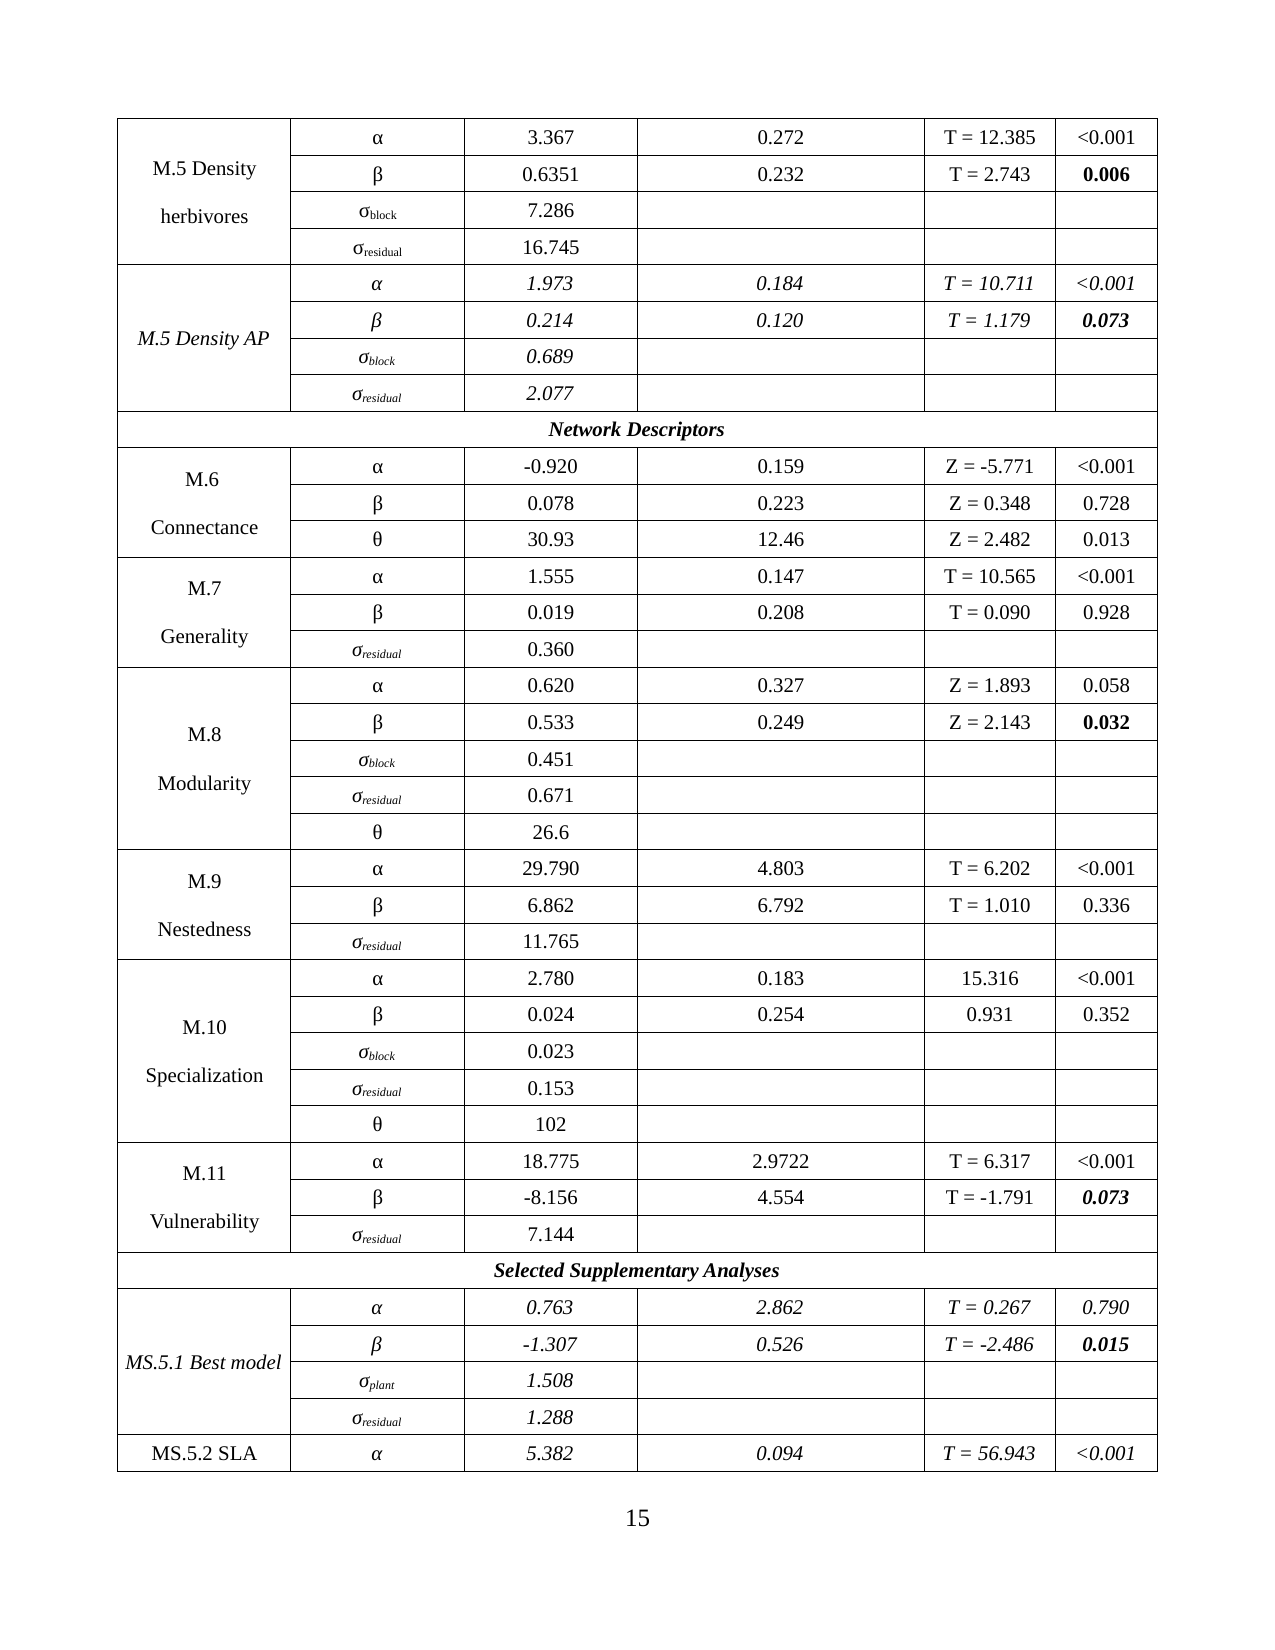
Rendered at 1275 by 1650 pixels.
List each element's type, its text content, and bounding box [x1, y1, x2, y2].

table_cell 30.93 [465, 521, 637, 557]
table_cell 0.019 [465, 595, 637, 630]
table_cell 1.555 [465, 558, 637, 593]
table_cell [638, 229, 924, 264]
table_cell 0.184 [638, 265, 924, 301]
table_cell T = 0.267 [925, 1289, 1055, 1325]
table_cell [925, 1362, 1055, 1398]
table_cell [1056, 339, 1157, 374]
table_cell M.9 Nestedness [118, 850, 290, 959]
table_cell 0.214 [465, 302, 637, 337]
table_cell 0.094 [638, 1435, 924, 1471]
table_cell 0.223 [638, 485, 924, 520]
table_cell 0.728 [1056, 485, 1157, 520]
table_cell T = -1.791 [925, 1180, 1055, 1215]
table_cell [1056, 814, 1157, 849]
table_cell 0.078 [465, 485, 637, 520]
table_cell [925, 1070, 1055, 1105]
table_cell T = 2.743 [925, 156, 1055, 191]
table_cell Z = 2.482 [925, 521, 1055, 557]
table_cell <0.001 [1056, 265, 1157, 301]
table_cell 0.526 [638, 1326, 924, 1361]
table_cell M.6 Connectance [118, 448, 290, 557]
table_cell <0.001 [1056, 850, 1157, 886]
table_cell β [291, 156, 464, 191]
table_cell 1.973 [465, 265, 637, 301]
table_cell α [291, 1289, 464, 1325]
table_cell σplant [291, 1362, 464, 1398]
table_cell α [291, 265, 464, 301]
table_cell [1056, 1216, 1157, 1252]
table_cell [638, 1033, 924, 1069]
table_cell α [291, 448, 464, 484]
table_cell T = 10.565 [925, 558, 1055, 593]
table_cell β [291, 595, 464, 630]
table_cell σblock [291, 192, 464, 228]
table_cell T = 10.711 [925, 265, 1055, 301]
table_cell 0.159 [638, 448, 924, 484]
table_cell MS.5.2 SLA [118, 1435, 290, 1471]
table_cell 0.272 [638, 119, 924, 155]
table_cell 0.015 [1056, 1326, 1157, 1361]
table_cell 0.153 [465, 1070, 637, 1105]
table_cell [1056, 924, 1157, 959]
table_cell [638, 1399, 924, 1434]
table_cell T = 0.090 [925, 595, 1055, 630]
table_cell 0.058 [1056, 668, 1157, 703]
table_cell β [291, 485, 464, 520]
table_cell M.5 Density herbivores [118, 119, 290, 264]
table_cell 0.013 [1056, 521, 1157, 557]
table_cell 18.775 [465, 1143, 637, 1178]
table_cell [925, 1106, 1055, 1142]
table_cell [638, 631, 924, 667]
table_cell 0.620 [465, 668, 637, 703]
table_cell 102 [465, 1106, 637, 1142]
table_cell [925, 631, 1055, 667]
table_cell 0.208 [638, 595, 924, 630]
table_cell 0.533 [465, 704, 637, 740]
table_cell 0.336 [1056, 887, 1157, 922]
table_cell [638, 777, 924, 813]
table_cell 0.928 [1056, 595, 1157, 630]
table_cell 0.451 [465, 741, 637, 776]
table_cell 0.6351 [465, 156, 637, 191]
table_cell 2.9722 [638, 1143, 924, 1178]
table_cell [925, 192, 1055, 228]
table_cell 6.862 [465, 887, 637, 922]
table_cell α [291, 850, 464, 886]
table_cell β [291, 887, 464, 922]
table_cell 0.024 [465, 997, 637, 1032]
table_cell [1056, 1033, 1157, 1069]
table_cell [1056, 741, 1157, 776]
table_cell 1.508 [465, 1362, 637, 1398]
table_cell M.5 Density AP [118, 265, 290, 411]
table_cell 7.144 [465, 1216, 637, 1252]
table_cell T = 1.179 [925, 302, 1055, 337]
table_cell -0.920 [465, 448, 637, 484]
table_cell [638, 924, 924, 959]
table_cell <0.001 [1056, 558, 1157, 593]
table_cell σresidual [291, 1070, 464, 1105]
table_cell 2.780 [465, 960, 637, 996]
table_cell θ [291, 521, 464, 557]
table_cell 0.073 [1056, 302, 1157, 337]
table_cell 5.382 [465, 1435, 637, 1471]
table_cell [638, 192, 924, 228]
table_cell M.7 Generality [118, 558, 290, 667]
table_cell 2.077 [465, 375, 637, 411]
table_cell [1056, 192, 1157, 228]
table_cell 11.765 [465, 924, 637, 959]
table_cell Z = 0.348 [925, 485, 1055, 520]
table_cell <0.001 [1056, 448, 1157, 484]
table_cell [925, 777, 1055, 813]
table_cell 0.790 [1056, 1289, 1157, 1325]
table_cell Z = 1.893 [925, 668, 1055, 703]
table_cell 26.6 [465, 814, 637, 849]
table_cell [925, 339, 1055, 374]
table_cell 0.006 [1056, 156, 1157, 191]
table_cell <0.001 [1056, 1143, 1157, 1178]
table_cell σresidual [291, 1399, 464, 1434]
table_cell β [291, 997, 464, 1032]
table_cell [1056, 375, 1157, 411]
table_cell -1.307 [465, 1326, 637, 1361]
table_cell Z = -5.771 [925, 448, 1055, 484]
table_cell [925, 1216, 1055, 1252]
table_cell β [291, 302, 464, 337]
table_cell [1056, 1362, 1157, 1398]
table_cell -8.156 [465, 1180, 637, 1215]
table_cell <0.001 [1056, 960, 1157, 996]
table_cell 0.032 [1056, 704, 1157, 740]
table_cell [1056, 1399, 1157, 1434]
table_cell 0.763 [465, 1289, 637, 1325]
table_cell T = 6.317 [925, 1143, 1055, 1178]
table_cell [638, 1216, 924, 1252]
table_cell [638, 1362, 924, 1398]
table_cell θ [291, 814, 464, 849]
table_cell [638, 814, 924, 849]
table_cell [638, 339, 924, 374]
table_cell T = 1.010 [925, 887, 1055, 922]
table_cell [925, 814, 1055, 849]
table_cell β [291, 1180, 464, 1215]
table_cell 3.367 [465, 119, 637, 155]
table_cell 0.073 [1056, 1180, 1157, 1215]
table_cell [638, 741, 924, 776]
table_cell σresidual [291, 1216, 464, 1252]
table_cell θ [291, 1106, 464, 1142]
table_cell 0.689 [465, 339, 637, 374]
table_cell β [291, 1326, 464, 1361]
table_cell <0.001 [1056, 119, 1157, 155]
table_cell <0.001 [1056, 1435, 1157, 1471]
table_cell 16.745 [465, 229, 637, 264]
table_cell 4.803 [638, 850, 924, 886]
table_cell 0.023 [465, 1033, 637, 1069]
table_cell α [291, 1435, 464, 1471]
table_cell Selected Supplementary Analyses [118, 1253, 1157, 1288]
table_cell 0.352 [1056, 997, 1157, 1032]
table_cell 12.46 [638, 521, 924, 557]
table_cell [1056, 1070, 1157, 1105]
table_cell 2.862 [638, 1289, 924, 1325]
table_cell σresidual [291, 375, 464, 411]
table_cell 0.120 [638, 302, 924, 337]
table_cell [638, 1106, 924, 1142]
table_cell Network Descriptors [118, 412, 1157, 447]
table_cell T = 56.943 [925, 1435, 1055, 1471]
table_cell [925, 741, 1055, 776]
table_cell 4.554 [638, 1180, 924, 1215]
table_cell M.11 Vulnerability [118, 1143, 290, 1252]
table_cell α [291, 960, 464, 996]
table_cell 15.316 [925, 960, 1055, 996]
table_cell α [291, 558, 464, 593]
table_cell σblock [291, 741, 464, 776]
table_cell σblock [291, 339, 464, 374]
table_cell α [291, 668, 464, 703]
table_cell 0.249 [638, 704, 924, 740]
table_cell T = -2.486 [925, 1326, 1055, 1361]
table_cell 7.286 [465, 192, 637, 228]
table_cell [638, 1070, 924, 1105]
table_cell β [291, 704, 464, 740]
table_cell σblock [291, 1033, 464, 1069]
table_cell σresidual [291, 924, 464, 959]
table_cell σresidual [291, 777, 464, 813]
table_cell [925, 1399, 1055, 1434]
table_cell [925, 229, 1055, 264]
table_cell [925, 1033, 1055, 1069]
table_cell 0.360 [465, 631, 637, 667]
table_cell M.8 Modularity [118, 668, 290, 849]
table_cell [1056, 631, 1157, 667]
table_cell 29.790 [465, 850, 637, 886]
table_cell 0.147 [638, 558, 924, 593]
table_cell T = 6.202 [925, 850, 1055, 886]
table_cell 0.232 [638, 156, 924, 191]
table_cell 0.183 [638, 960, 924, 996]
table_cell T = 12.385 [925, 119, 1055, 155]
table_cell MS.5.1 Best model [118, 1289, 290, 1434]
table_cell 0.327 [638, 668, 924, 703]
table_cell 6.792 [638, 887, 924, 922]
table_cell 0.931 [925, 997, 1055, 1032]
table_cell α [291, 119, 464, 155]
table_cell α [291, 1143, 464, 1178]
table_cell [638, 375, 924, 411]
table_cell M.10 Specialization [118, 960, 290, 1142]
table_cell [1056, 777, 1157, 813]
table_cell [925, 375, 1055, 411]
table_cell 0.254 [638, 997, 924, 1032]
table_cell 1.288 [465, 1399, 637, 1434]
table_cell Z = 2.143 [925, 704, 1055, 740]
table_cell [1056, 229, 1157, 264]
table_cell [1056, 1106, 1157, 1142]
table_cell [925, 924, 1055, 959]
table_cell 0.671 [465, 777, 637, 813]
table_cell σresidual [291, 631, 464, 667]
table_cell σresidual [291, 229, 464, 264]
